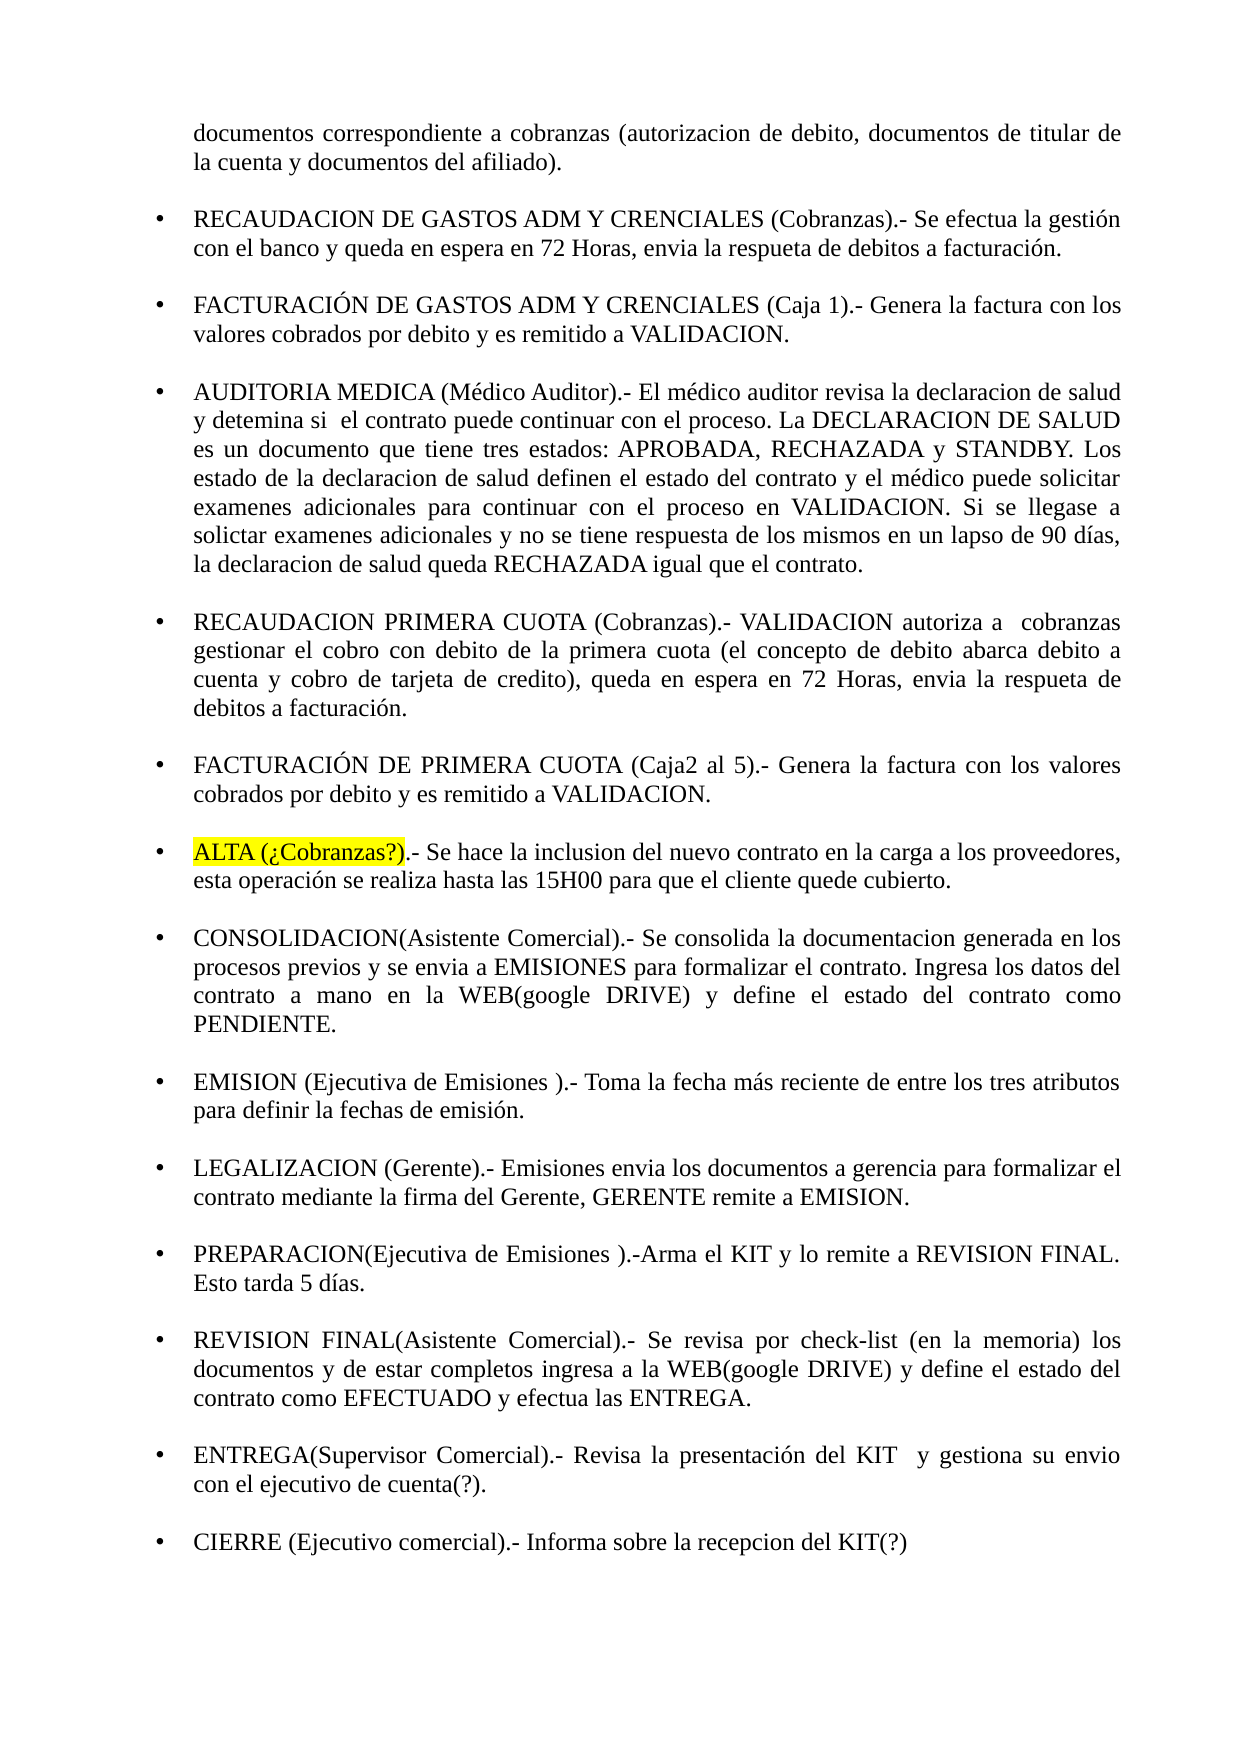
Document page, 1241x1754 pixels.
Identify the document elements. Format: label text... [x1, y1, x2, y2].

list CONSOLIDACION(Asistente Comercial).- Se consolida la documentacion generada en los procesos previos y se envia a EMISIONES para formalizar el contrato. Ingresa los datos del contrato a mano en la WEB(google DRIVE) y define el estado del contrato como PENDIENTE. [156, 923, 1122, 1038]
list FACTURACIÓN DE GASTOS ADM Y CRENCIALES (Caja 1).- Genera la factura con los valores cobrados por debito y es remitido a VALIDACION. [156, 291, 1122, 348]
list REVISION FINAL(Asistente Comercial).- Se revisa por check-list (en la memoria) los documentos y de estar completos ingresa a la WEB(google DRIVE) y define el estado del contrato como EFECTUADO y efectua las ENTREGA. [156, 1326, 1122, 1412]
list AUDITORIA MEDICA (Médico Auditor).- El médico auditor revisa la declaracion de salud y detemina si el contrato puede continuar con el proceso. La DECLARACION DE SALUD es un documento que tiene tres estados: APROBADA, RECHAZADA y STANDBY. Los estado de la declaracion de salud definen el estado del contrato y el médico puede solicitar examenes adicionales para continuar con el proceso en VALIDACION. Si se llegase a solictar examenes adicionales y no se tiene respuesta de los mismos en un lapso de 90 días, la declaracion de salud queda RECHAZADA igual que el contrato. [156, 377, 1122, 578]
list RECAUDACION DE GASTOS ADM Y CRENCIALES (Cobranzas).- Se efectua la gestión con el banco y queda en espera en 72 Horas, envia la respueta de debitos a facturación. [156, 204, 1122, 262]
list RECAUDACION PRIMERA CUOTA (Cobranzas).- VALIDACION autoriza a cobranzas gestionar el cobro con debito de la primera cuota (el concepto de debito abarca debito a cuenta y cobro de tarjeta de credito), queda en espera en 72 Horas, envia la respueta de debitos a facturación. [156, 607, 1122, 722]
list LEGALIZACION (Gerente).- Emisiones envia los documentos a gerencia para formalizar el contrato mediante la firma del Gerente, GERENTE remite a EMISION. [156, 1153, 1122, 1211]
list EMISION (Ejecutiva de Emisiones ).- Toma la fecha más reciente de entre los tres atributos para definir la fechas de emisión. [156, 1067, 1122, 1124]
list FACTURACIÓN DE PRIMERA CUOTA (Caja2 al 5).- Genera la factura con los valores cobrados por debito y es remitido a VALIDACION. [156, 751, 1122, 808]
list ALTA (¿Cobranzas?).- Se hace la inclusion del nuevo contrato en la carga a los proveedores, esta operación se realiza hasta las 15H00 para que el cliente quede cubierto. [156, 837, 1122, 894]
list CIERRE (Ejecutivo comercial).- Informa sobre la recepcion del KIT(?) [156, 1527, 1122, 1556]
list PREPARACION(Ejecutiva de Emisiones ).-Arma el KIT y lo remite a REVISION FINAL. Esto tarda 5 días. [156, 1239, 1122, 1297]
list ENTREGA(Supervisor Comercial).- Revisa la presentación del KIT y gestiona su envio con el ejecutivo de cuenta(?). [156, 1441, 1122, 1498]
list documentos correspondiente a cobranzas (autorizacion de debito, documentos de titular de la cuenta y documentos del afiliado). [156, 118, 1122, 176]
